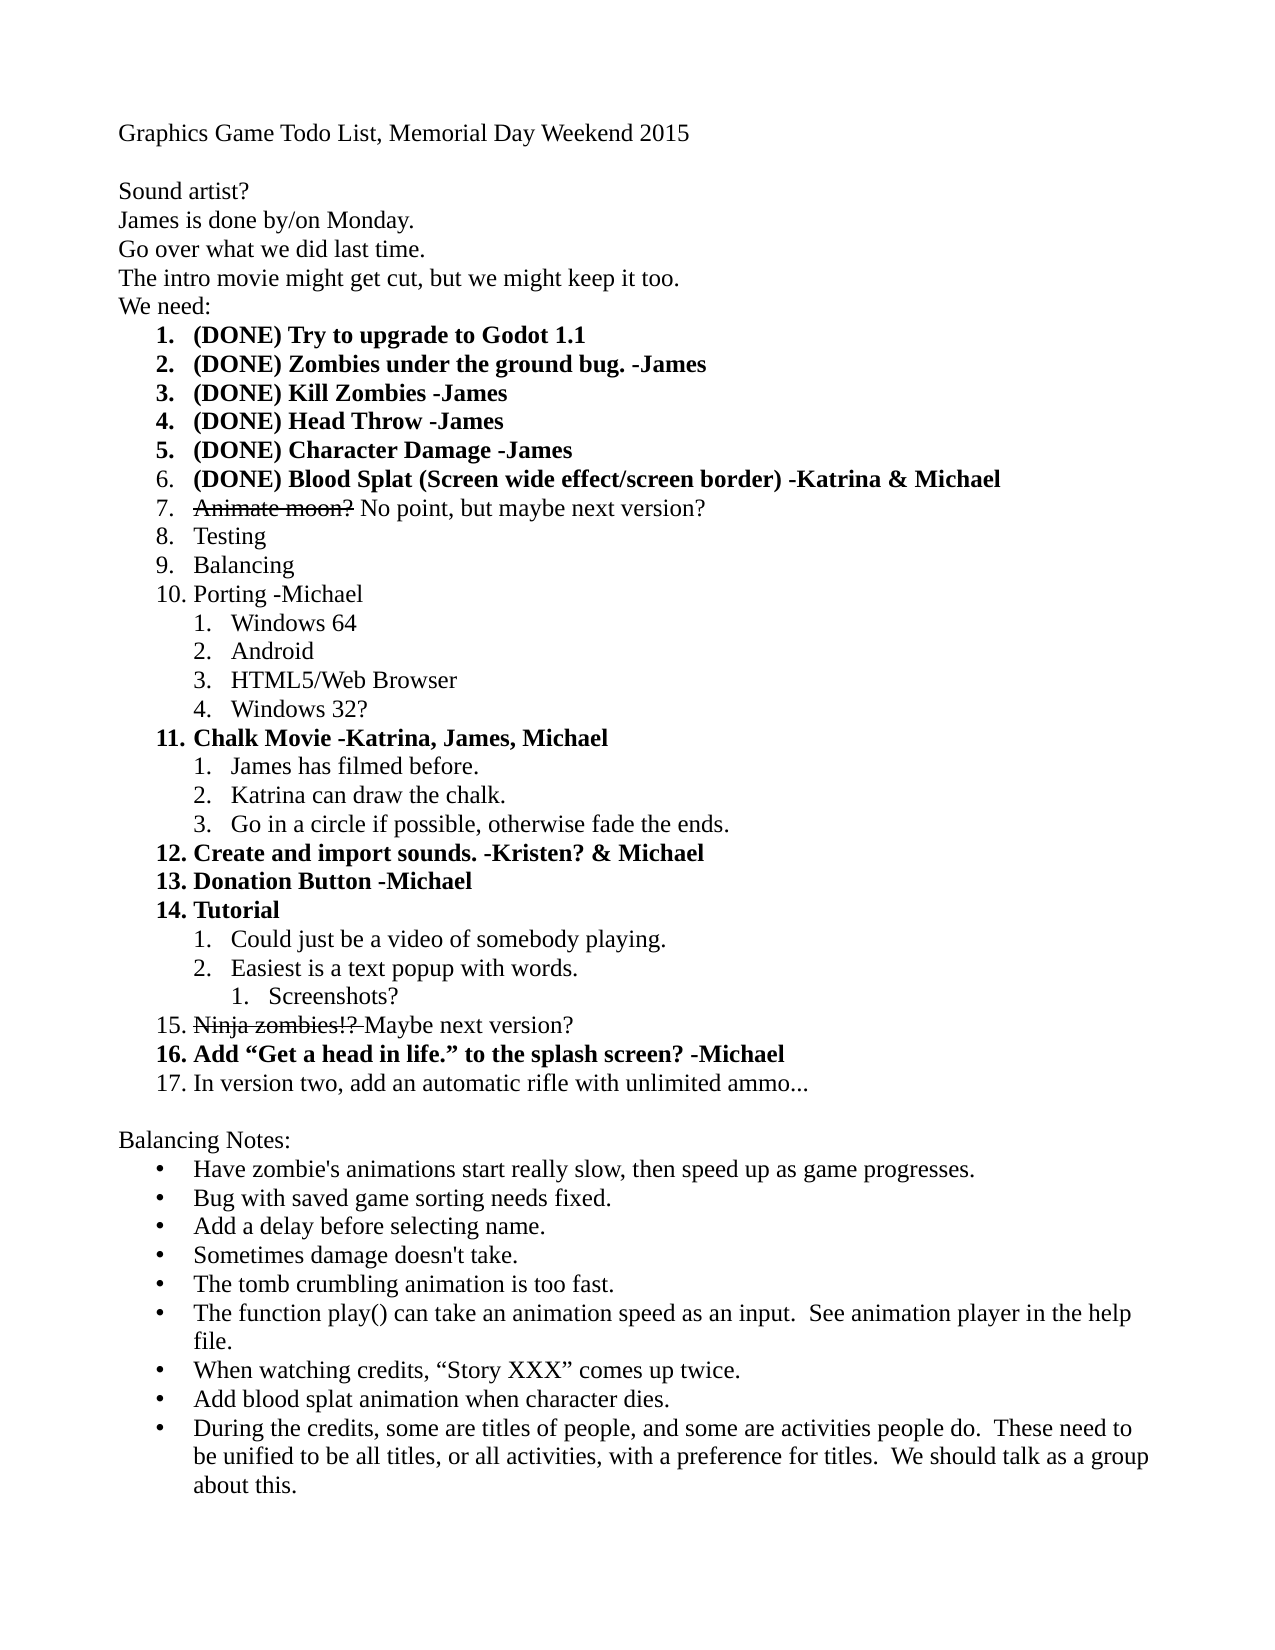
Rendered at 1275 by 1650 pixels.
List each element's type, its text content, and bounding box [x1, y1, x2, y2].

list When watching credits, “Story XXX” comes up twice. [156, 1355, 1157, 1384]
list Testing [156, 521, 1157, 550]
list Add “Get a head in life.” to the splash screen? -Michael [156, 1039, 1157, 1068]
list Add a delay before selecting name. [156, 1211, 1157, 1240]
list Go in a circle if possible, otherwise fade the ends. [193, 809, 1157, 838]
text James is done by/on Monday. [118, 205, 1157, 234]
list Could just be a video of somebody playing. [193, 924, 1157, 953]
list Create and import sounds. -Kristen? & Michael [156, 838, 1157, 866]
text We need: [118, 291, 1157, 320]
list Windows 64 [193, 608, 1157, 636]
list Sometimes damage doesn't take. [156, 1240, 1157, 1269]
list Add blood splat animation when character dies. [156, 1384, 1157, 1413]
text The intro movie might get cut, but we might keep it too. [118, 263, 1157, 291]
list Porting -Michael [156, 579, 1157, 608]
list (DONE) Character Damage -James [156, 435, 1157, 464]
text Balancing Notes: [118, 1125, 1157, 1154]
text Go over what we did last time. [118, 234, 1157, 263]
list (DONE) Blood Splat (Screen wide effect/screen border) -Katrina & Michael [156, 464, 1157, 493]
list (DONE) Head Throw -James [156, 406, 1157, 435]
list Donation Button -Michael [156, 866, 1157, 895]
list Ninja zombies!? Maybe next version? [156, 1010, 1157, 1039]
list Windows 32? [193, 694, 1157, 723]
list Animate moon? No point, but maybe next version? [156, 493, 1157, 521]
list The function play() can take an animation speed as an input. See animation player in the help file. [156, 1298, 1157, 1355]
list Balancing [156, 550, 1157, 579]
list Bug with saved game sorting needs fixed. [156, 1183, 1157, 1211]
list Android [193, 636, 1157, 665]
text Sound artist? [118, 176, 1157, 205]
list In version two, add an automatic rifle with unlimited ammo... [156, 1068, 1157, 1096]
list Tutorial [156, 895, 1157, 924]
list (DONE) Kill Zombies -James [156, 378, 1157, 406]
list Screenshots? [231, 981, 1157, 1010]
list James has filmed before. [193, 751, 1157, 780]
list Have zombie's animations start really slow, then speed up as game progresses. [156, 1154, 1157, 1183]
list Katrina can draw the chalk. [193, 780, 1157, 809]
list HTML5/Web Browser [193, 665, 1157, 694]
list The tomb crumbling animation is too fast. [156, 1269, 1157, 1298]
list Chalk Movie -Katrina, James, Michael [156, 723, 1157, 751]
list (DONE) Zombies under the ground bug. -James [156, 349, 1157, 378]
list Easiest is a text popup with words. [193, 953, 1157, 981]
list (DONE) Try to upgrade to Godot 1.1 [156, 320, 1157, 349]
list During the credits, some are titles of people, and some are activities people do. These need to be unified to be all titles, or all activities, with a preference for titles. We should talk as a group about this. [156, 1413, 1157, 1499]
